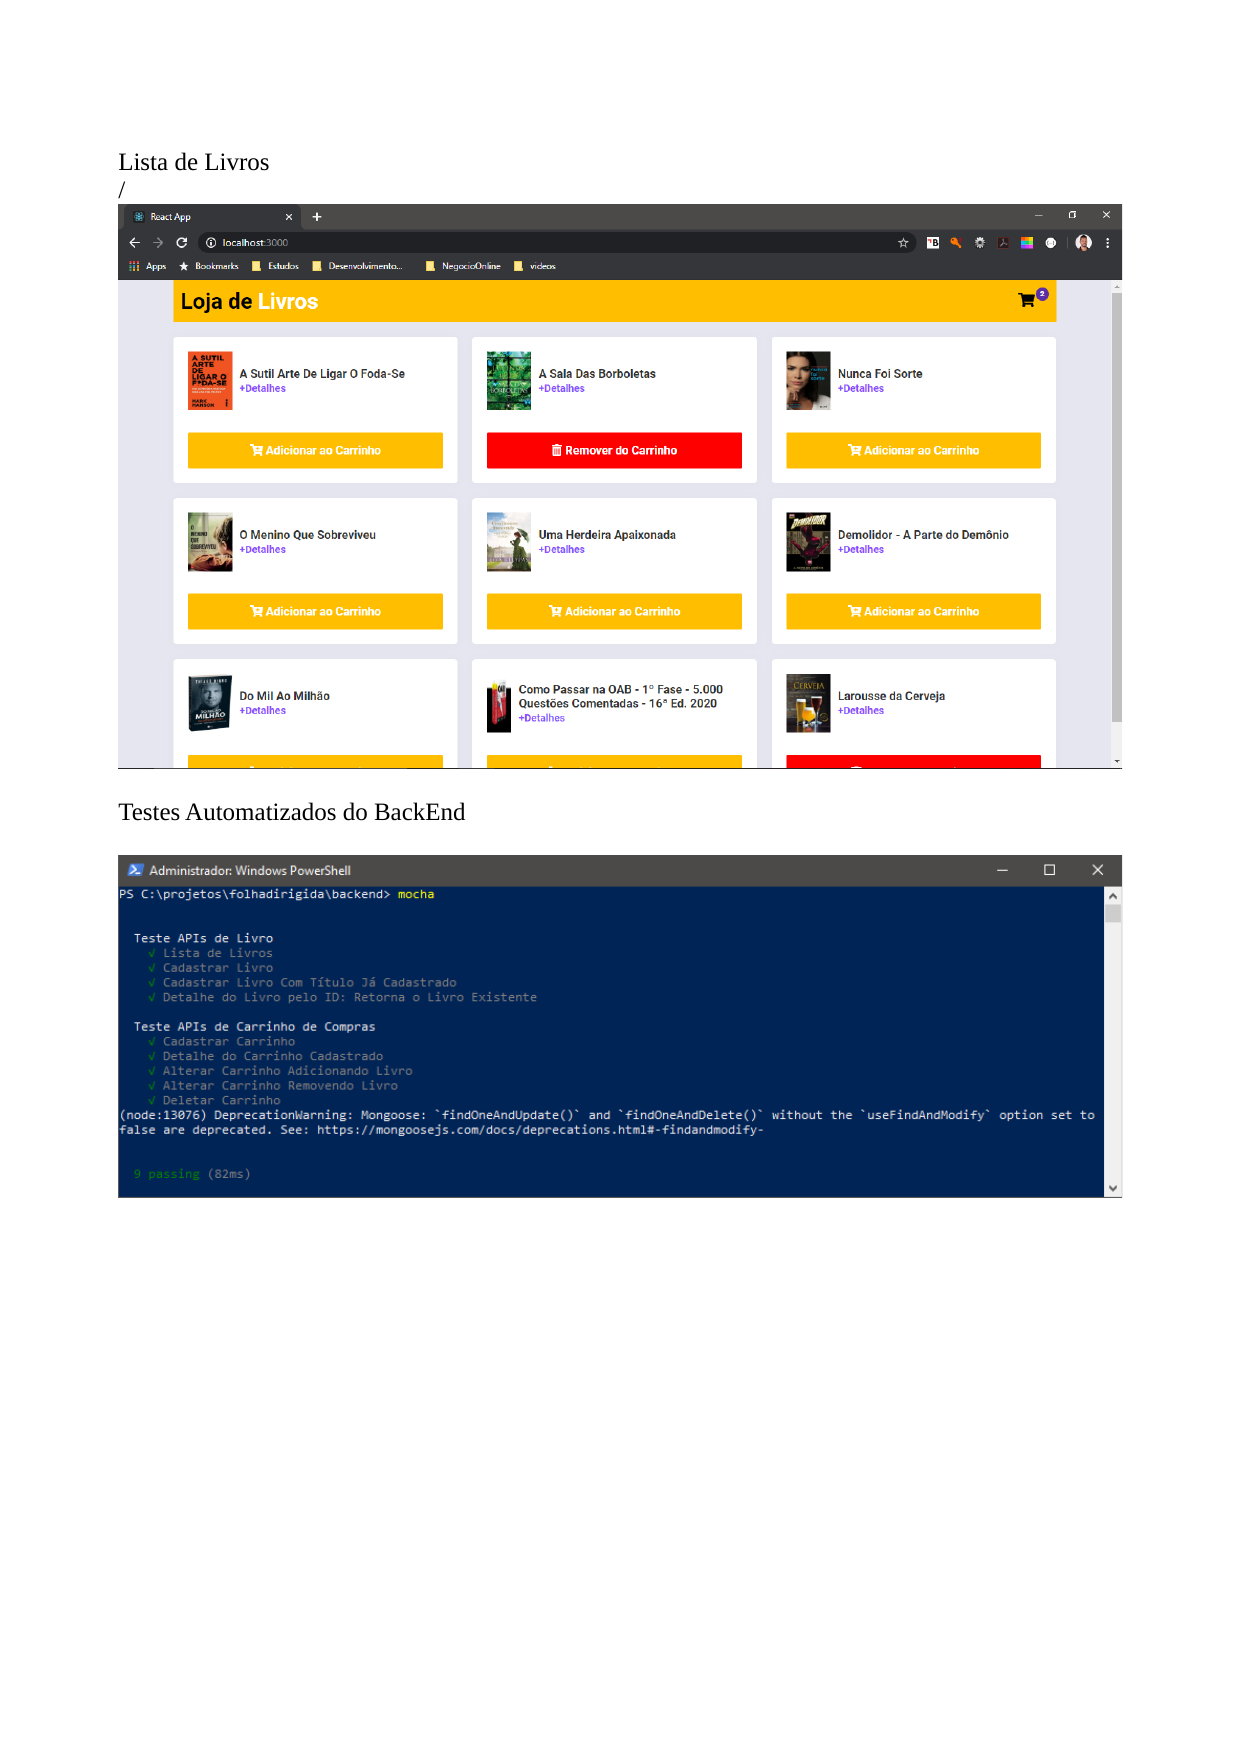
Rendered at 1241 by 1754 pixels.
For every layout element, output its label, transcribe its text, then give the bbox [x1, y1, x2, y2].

text / [118, 176, 1122, 204]
picture [118, 204, 1123, 769]
picture [118, 855, 1123, 1198]
text Testes Automatizados do BackEnd [118, 797, 1122, 826]
text Lista de Livros [118, 147, 1122, 176]
